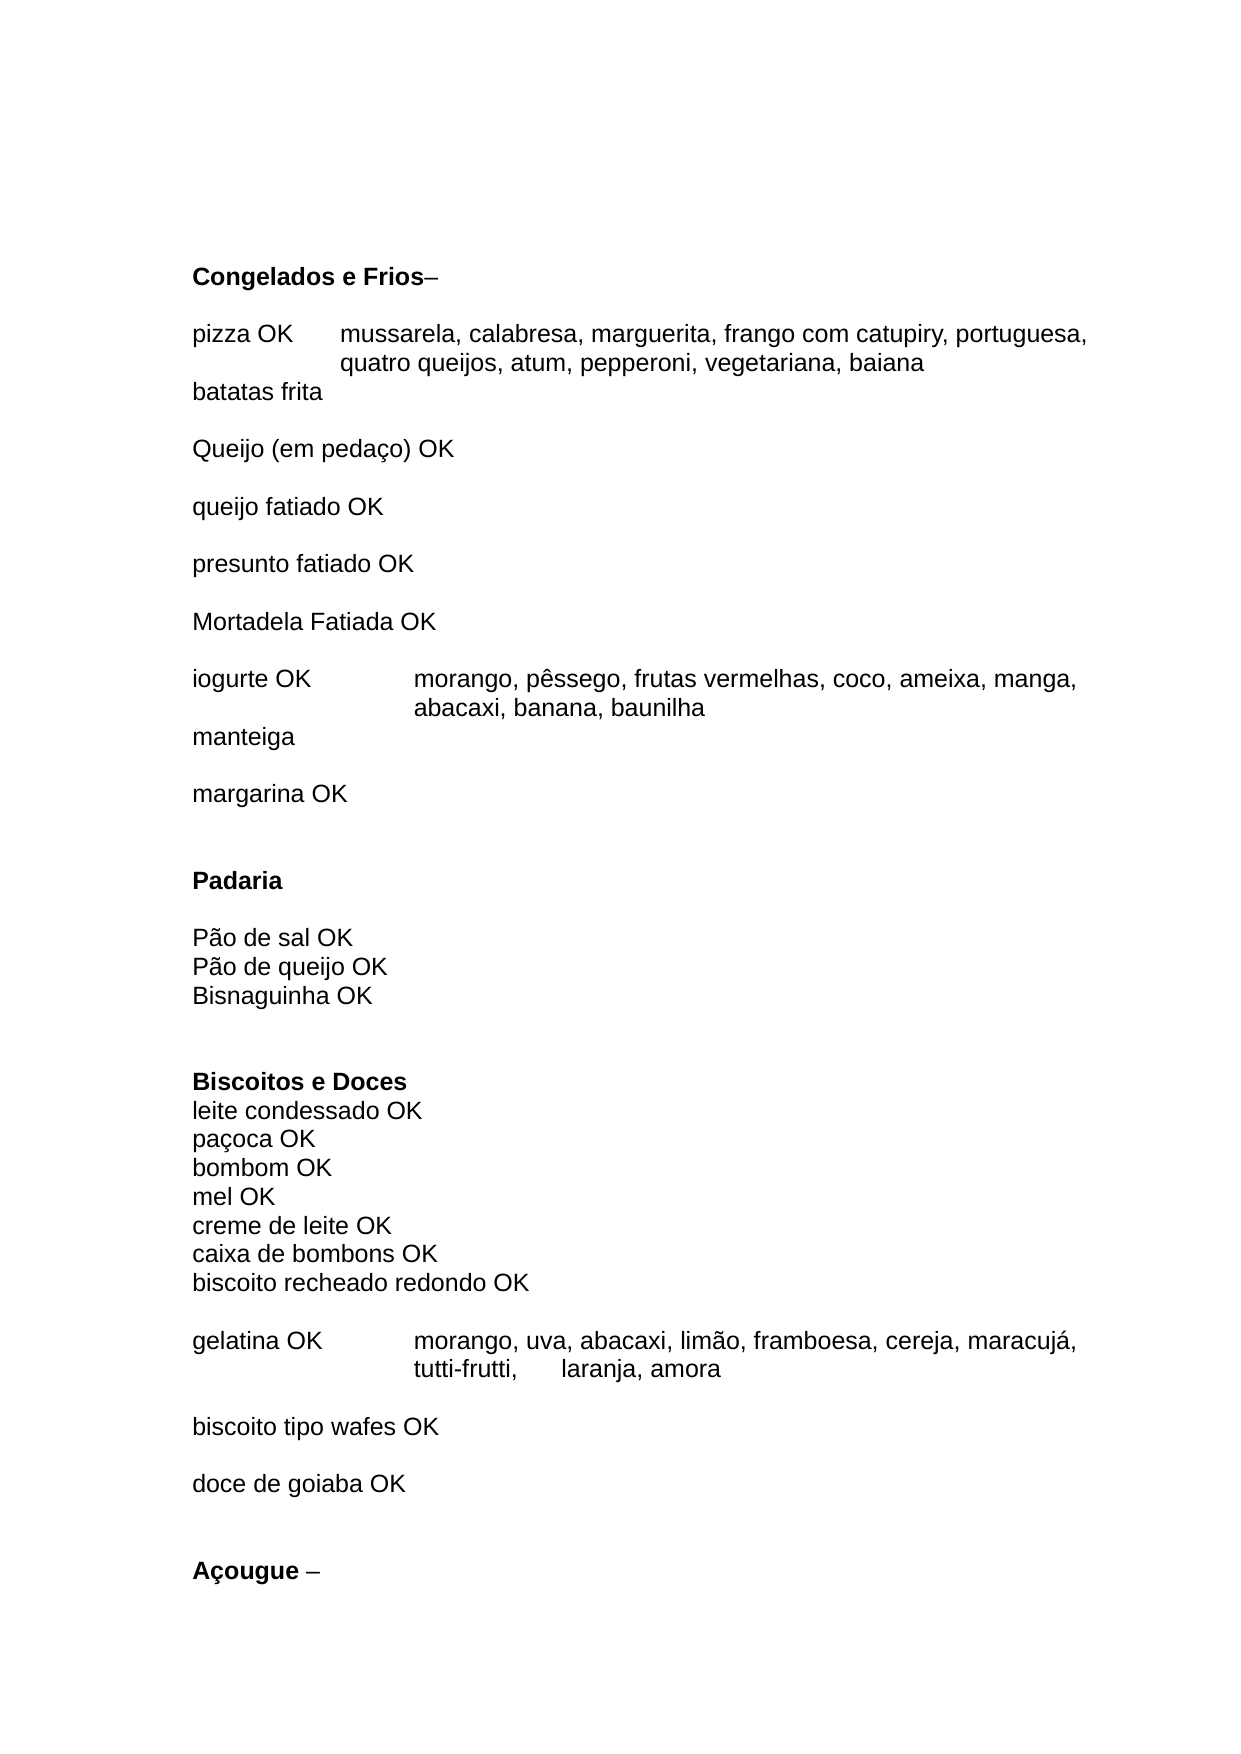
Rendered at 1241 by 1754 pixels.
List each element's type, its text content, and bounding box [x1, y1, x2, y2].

text Açougue – [192, 1556, 1122, 1584]
text biscoito recheado redondo OK [192, 1268, 1122, 1297]
text pizza OK mussarela, calabresa, marguerita, frango com catupiry, portuguesa, quatro queijos, atum, pepperoni, vegetariana, baiana [192, 319, 1122, 377]
text paçoca OK [192, 1124, 1122, 1153]
text Pão de queijo OK [192, 952, 1122, 981]
text iogurte OK morango, pêssego, frutas vermelhas, coco, ameixa, manga, abacaxi, banana, baunilha [192, 664, 1122, 722]
text gelatina OK morango, uva, abacaxi, limão, framboesa, cereja, maracujá, tutti-frutti, laranja, amora [192, 1326, 1122, 1383]
text batatas frita [192, 377, 1122, 406]
text bombom OK [192, 1153, 1122, 1182]
text caixa de bombons OK [192, 1239, 1122, 1268]
text doce de goiaba OK [192, 1469, 1122, 1498]
text Mortadela Fatiada OK [192, 607, 1122, 636]
text creme de leite OK [192, 1211, 1122, 1239]
text Queijo (em pedaço) OK [192, 434, 1122, 463]
text biscoito tipo wafes OK [192, 1412, 1122, 1441]
text margarina OK [192, 779, 1122, 808]
text manteiga [192, 722, 1122, 751]
text queijo fatiado OK [192, 492, 1122, 521]
text Congelados e Frios– [192, 262, 1122, 291]
text Padaria [192, 866, 1122, 894]
text Biscoitos e Doces [192, 1067, 1122, 1096]
text leite condessado OK [192, 1096, 1122, 1124]
text Bisnaguinha OK [192, 981, 1122, 1009]
text presunto fatiado OK [192, 549, 1122, 578]
text mel OK [192, 1182, 1122, 1211]
text Pão de sal OK [192, 923, 1122, 952]
